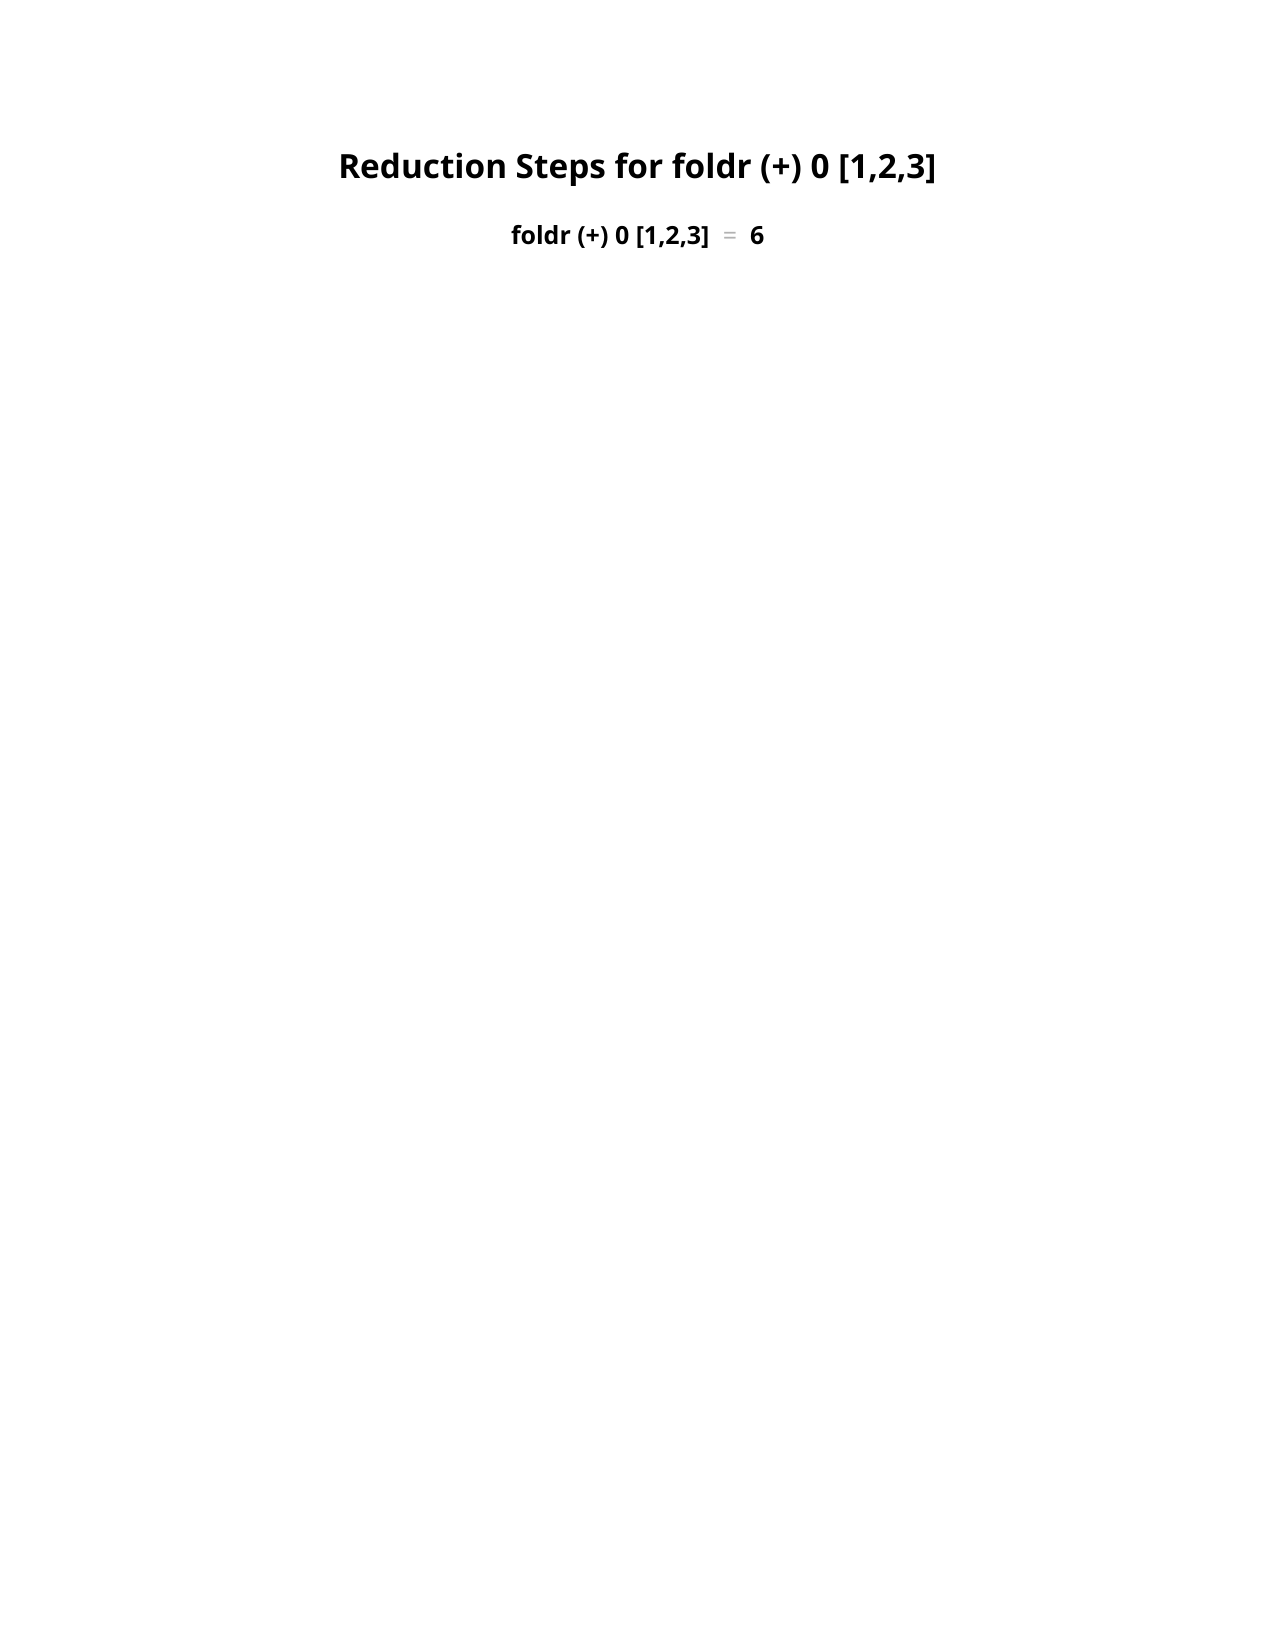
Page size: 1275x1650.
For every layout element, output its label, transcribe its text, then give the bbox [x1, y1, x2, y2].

text foldr (+) 0 [1,2,3] = 6 [118, 218, 1157, 252]
